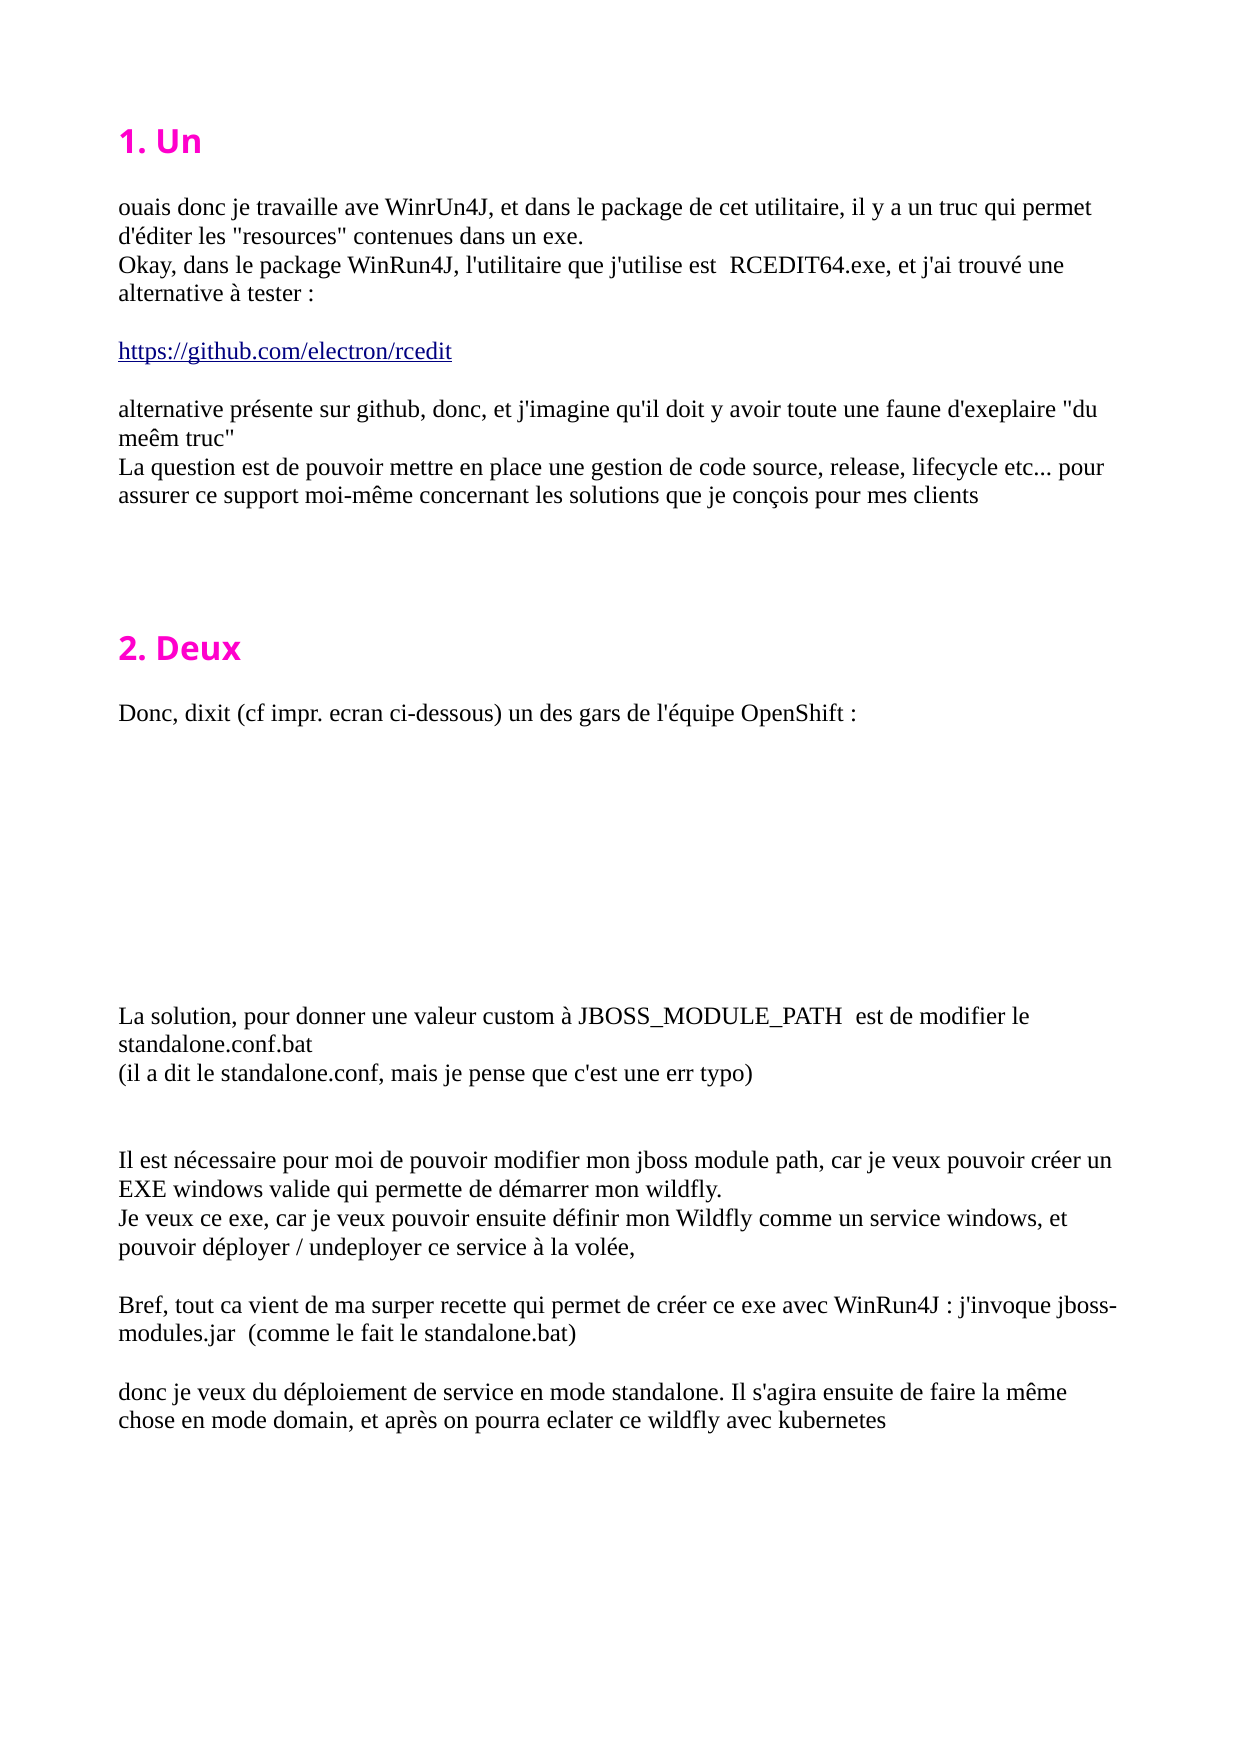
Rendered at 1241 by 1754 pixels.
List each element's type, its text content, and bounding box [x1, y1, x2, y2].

text La question est de pouvoir mettre en place une gestion de code source, release, lifecycle etc... pour assurer ce support moi-même concernant les solutions que je conçois pour mes clients [118, 452, 1122, 509]
text Il est nécessaire pour moi de pouvoir modifier mon jboss module path, car je veux pouvoir créer un EXE windows valide qui permette de démarrer mon wildfly. [118, 1145, 1122, 1203]
text 2. Deux [118, 624, 1122, 670]
text Okay, dans le package WinRun4J, l'utilitaire que j'utilise est RCEDIT64.exe, et j'ai trouvé une alternative à tester : https://github.com/electron/rcedit [118, 250, 1122, 365]
text Je veux ce exe, car je veux pouvoir ensuite définir mon Wildfly comme un service windows, et pouvoir déployer / undeployer ce service à la volée, [118, 1203, 1122, 1260]
text donc je veux du déploiement de service en mode standalone. Il s'agira ensuite de faire la même chose en mode domain, et après on pourra eclater ce wildfly avec kubernetes [118, 1377, 1122, 1434]
text alternative présente sur github, donc, et j'imagine qu'il doit y avoir toute une faune d'exeplaire "du meêm truc" [118, 394, 1122, 452]
text Donc, dixit (cf impr. ecran ci-dessous) un des gars de l'équipe OpenShift : [118, 698, 1122, 727]
text 1. Un [118, 118, 1122, 163]
text (il a dit le standalone.conf, mais je pense que c'est une err typo) [118, 1058, 1122, 1116]
text La solution, pour donner une valeur custom à JBOSS_MODULE_PATH est de modifier le standalone.conf.bat [118, 1001, 1122, 1058]
text ouais donc je travaille ave WinrUn4J, et dans le package de cet utilitaire, il y a un truc qui permet d'éditer les "resources" contenues dans un exe. [118, 192, 1122, 250]
text Bref, tout ca vient de ma surper recette qui permet de créer ce exe avec WinRun4J : j'invoque jboss-modules.jar (comme le fait le standalone.bat) [118, 1290, 1122, 1347]
